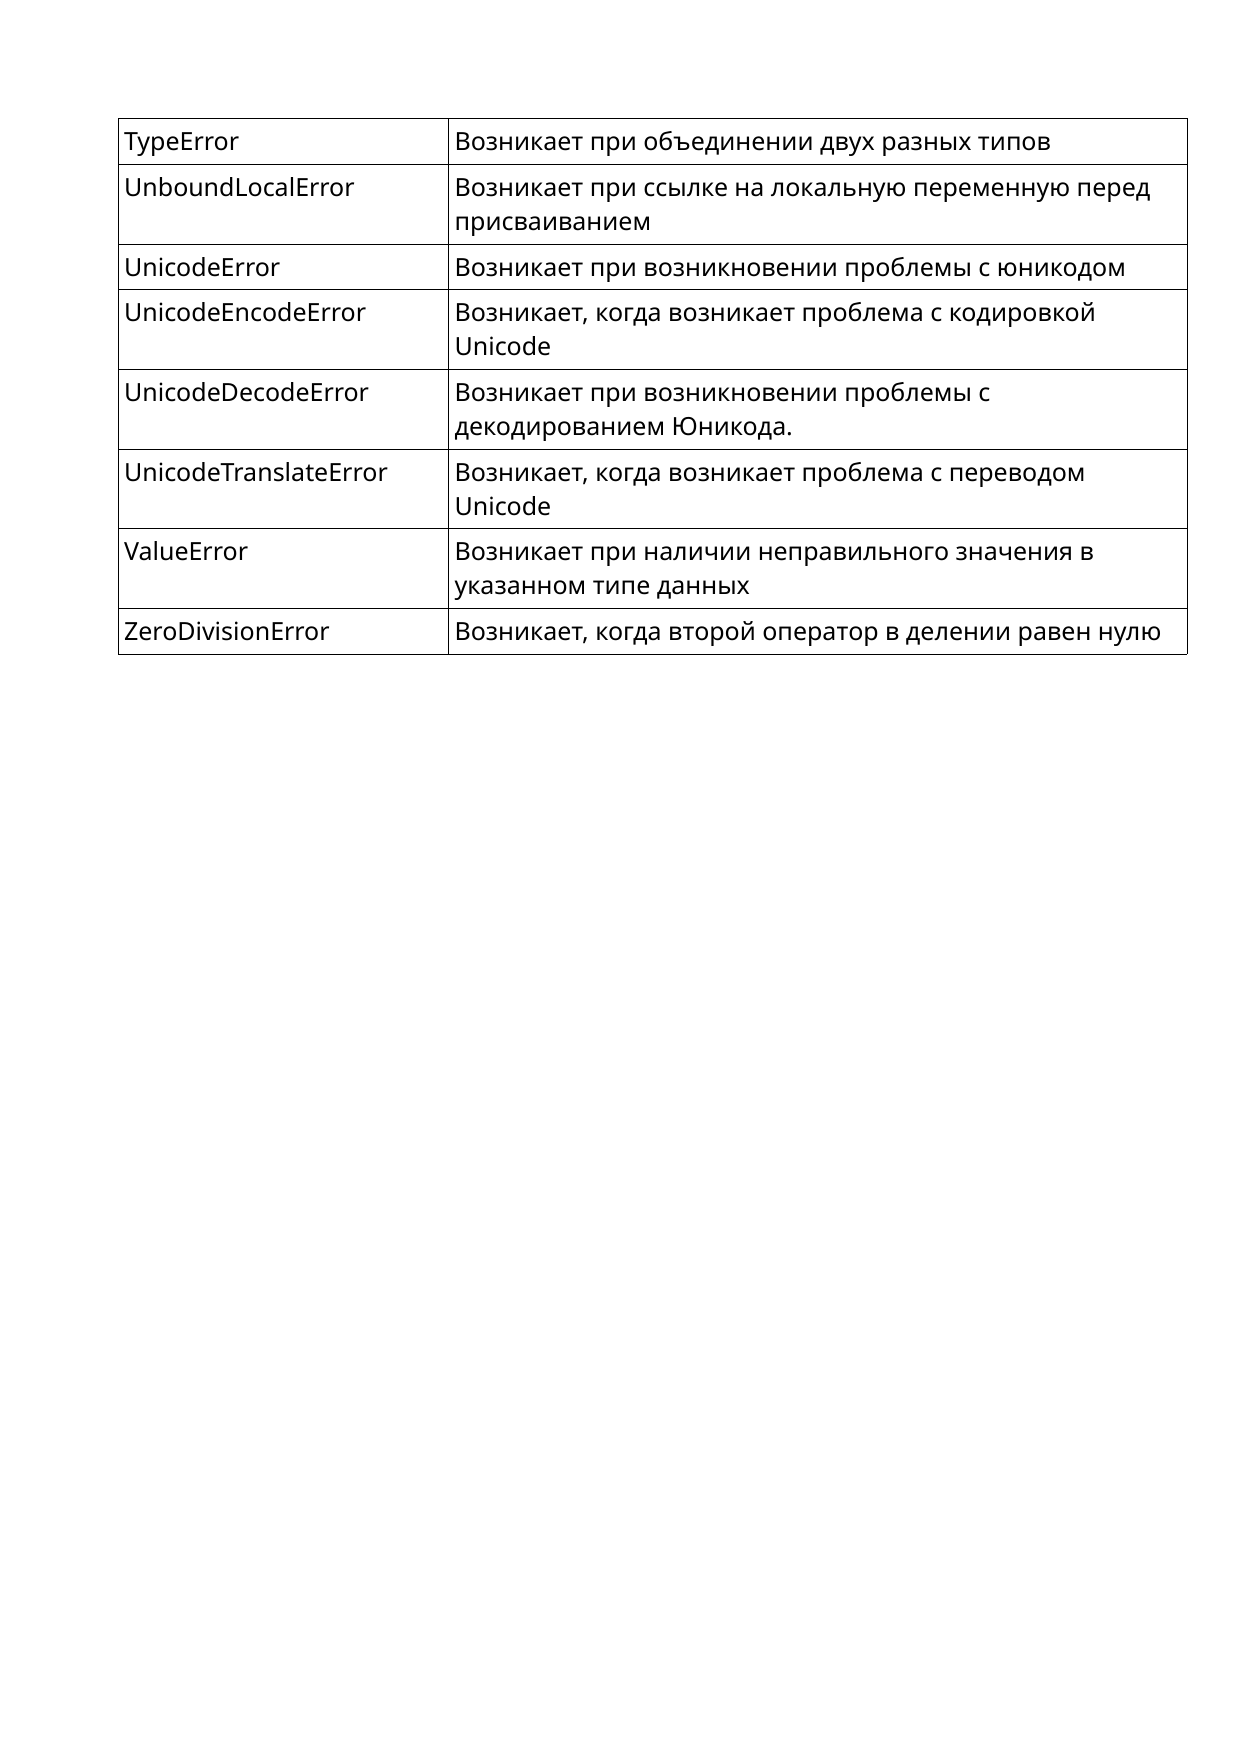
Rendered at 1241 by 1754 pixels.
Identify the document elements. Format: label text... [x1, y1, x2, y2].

table_cell UnboundLocalError [119, 165, 448, 243]
table_cell UnicodeDecodeError [119, 370, 448, 448]
table_cell ValueError [119, 529, 448, 608]
table_cell Возникает при ссылке на локальную переменную перед присваиванием [449, 165, 1187, 243]
table_cell Возникает при возникновении проблемы с декодированием Юникода. [449, 370, 1187, 448]
table_cell ZeroDivisionError [119, 609, 448, 653]
table_cell Возникает при объединении двух разных типов [449, 119, 1187, 164]
table_cell Возникает при наличии неправильного значения в указанном типе данных [449, 529, 1187, 608]
table_cell TypeError [119, 119, 448, 164]
table_cell UnicodeTranslateError [119, 450, 448, 528]
table_cell Возникает при возникновении проблемы с юникодом [449, 245, 1187, 289]
table_cell UnicodeError [119, 245, 448, 289]
table_cell UnicodeEncodeError [119, 290, 448, 369]
table_cell Возникает, когда возникает проблема с переводом Unicode [449, 450, 1187, 528]
table_cell Возникает, когда второй оператор в делении равен нулю [449, 609, 1187, 653]
table_cell Возникает, когда возникает проблема с кодировкой Unicode [449, 290, 1187, 369]
